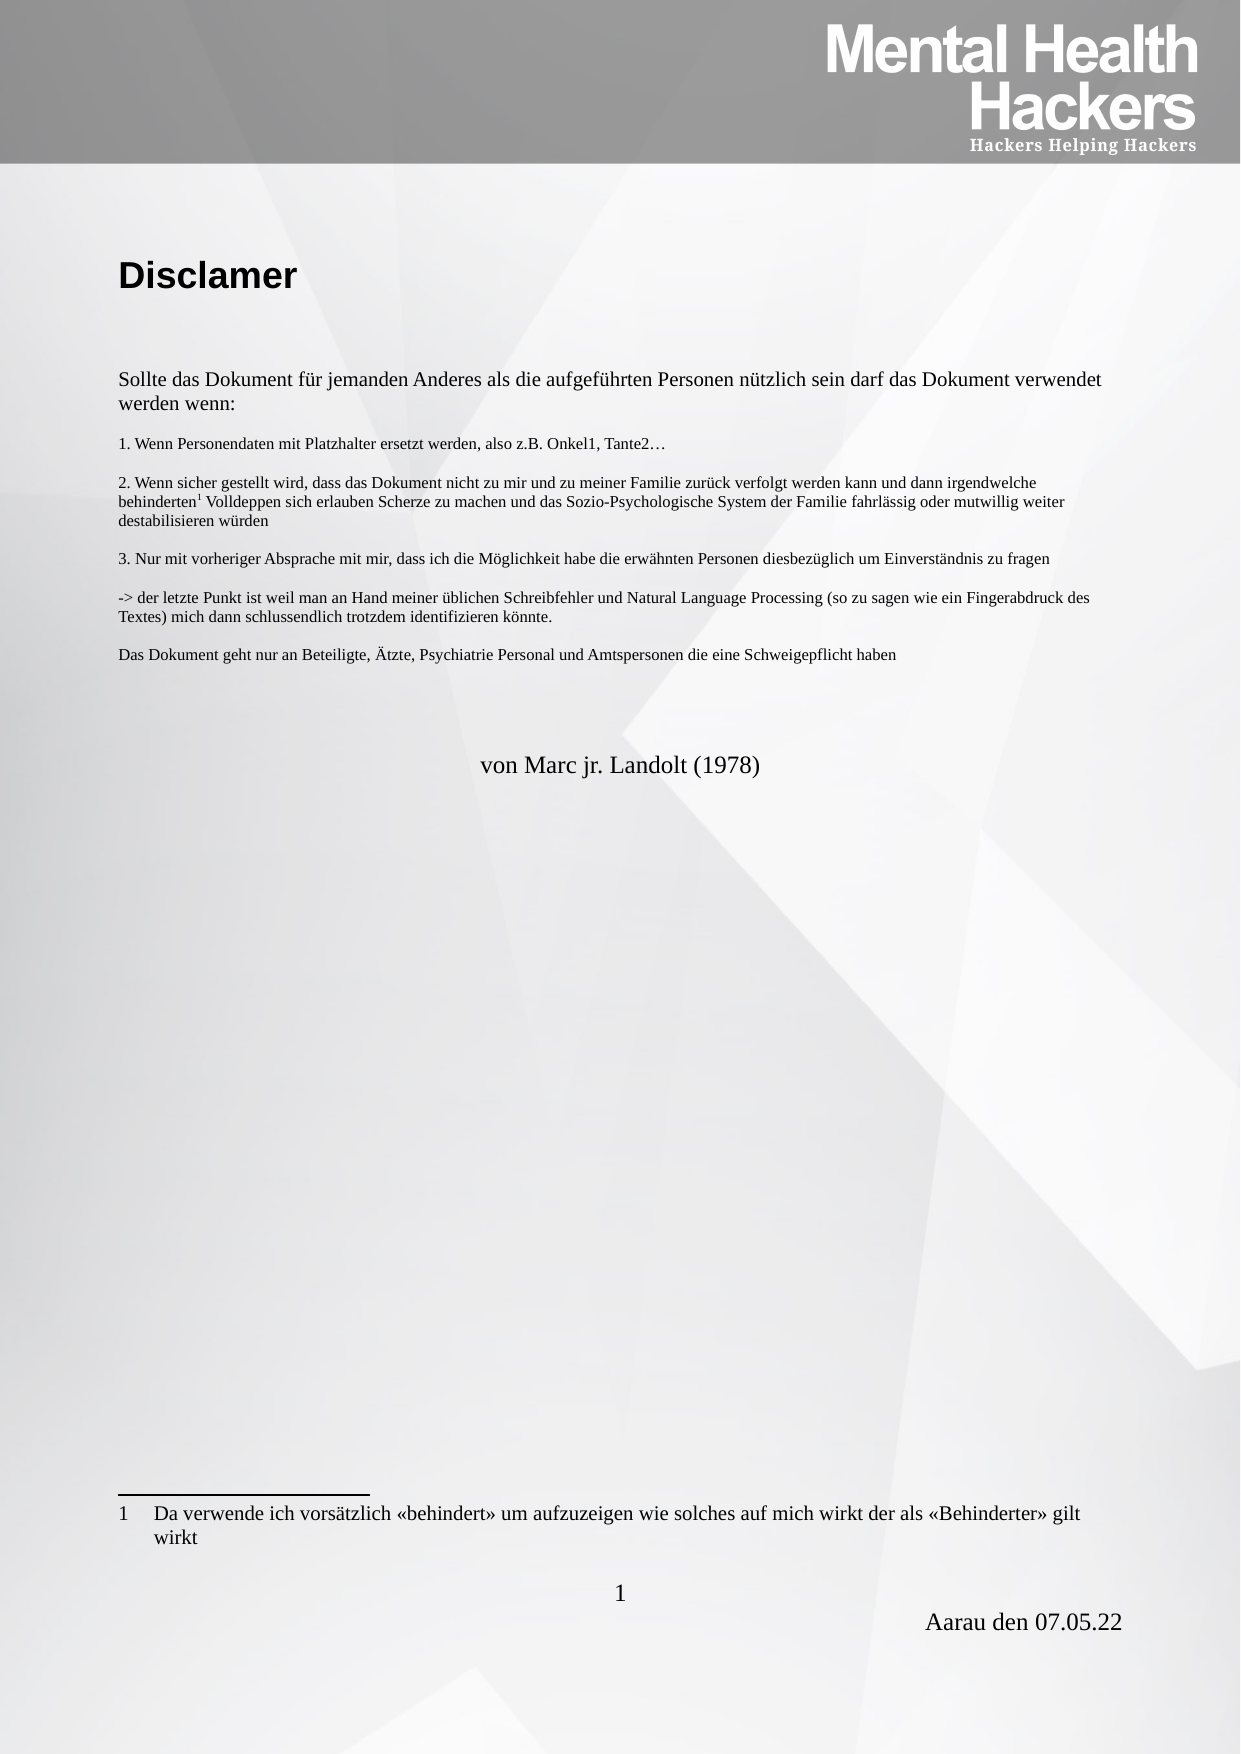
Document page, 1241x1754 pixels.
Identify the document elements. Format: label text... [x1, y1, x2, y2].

subtitle Disclamer [118, 254, 1122, 297]
picture [0, 0, 1241, 1754]
text Sollte das Dokument für jemanden Anderes als die aufgeführten Personen nützlich sein darf das Dokument verwendet werden wenn: [118, 367, 1122, 415]
text 3. Nur mit vorheriger Absprache mit mir, dass ich die Möglichkeit habe die erwähnten Personen diesbezüglich um Einverständnis zu fragen [118, 549, 1122, 568]
text von Marc jr. Landolt (1978) [118, 750, 1122, 779]
text Das Dokument geht nur an Beteiligte, Ätzte, Psychiatrie Personal und Amtspersonen die eine Schweigepflicht haben [118, 645, 1122, 664]
text 1. Wenn Personendaten mit Platzhalter ersetzt werden, also z.B. Onkel1, Tante2… [118, 434, 1122, 453]
text 2. Wenn sicher gestellt wird, dass das Dokument nicht zu mir und zu meiner Familie zurück verfolgt werden kann und dann irgendwelche behinderten Volldeppen sich erlauben Scherze zu machen und das Sozio-Psychologische System der Familie fahrlässig oder mutwillig weiter destabilisieren würden [118, 472, 1122, 530]
text Da verwende ich vorsätzlich «behindert» um aufzuzeigen wie solches auf mich wirkt der als «Behinderter» gilt wirkt [118, 1501, 1122, 1549]
text -> der letzte Punkt ist weil man an Hand meiner üblichen Schreibfehler und Natural Language Processing (so zu sagen wie ein Fingerabdruck des Textes) mich dann schlussendlich trotzdem identifizieren könnte. [118, 587, 1122, 626]
